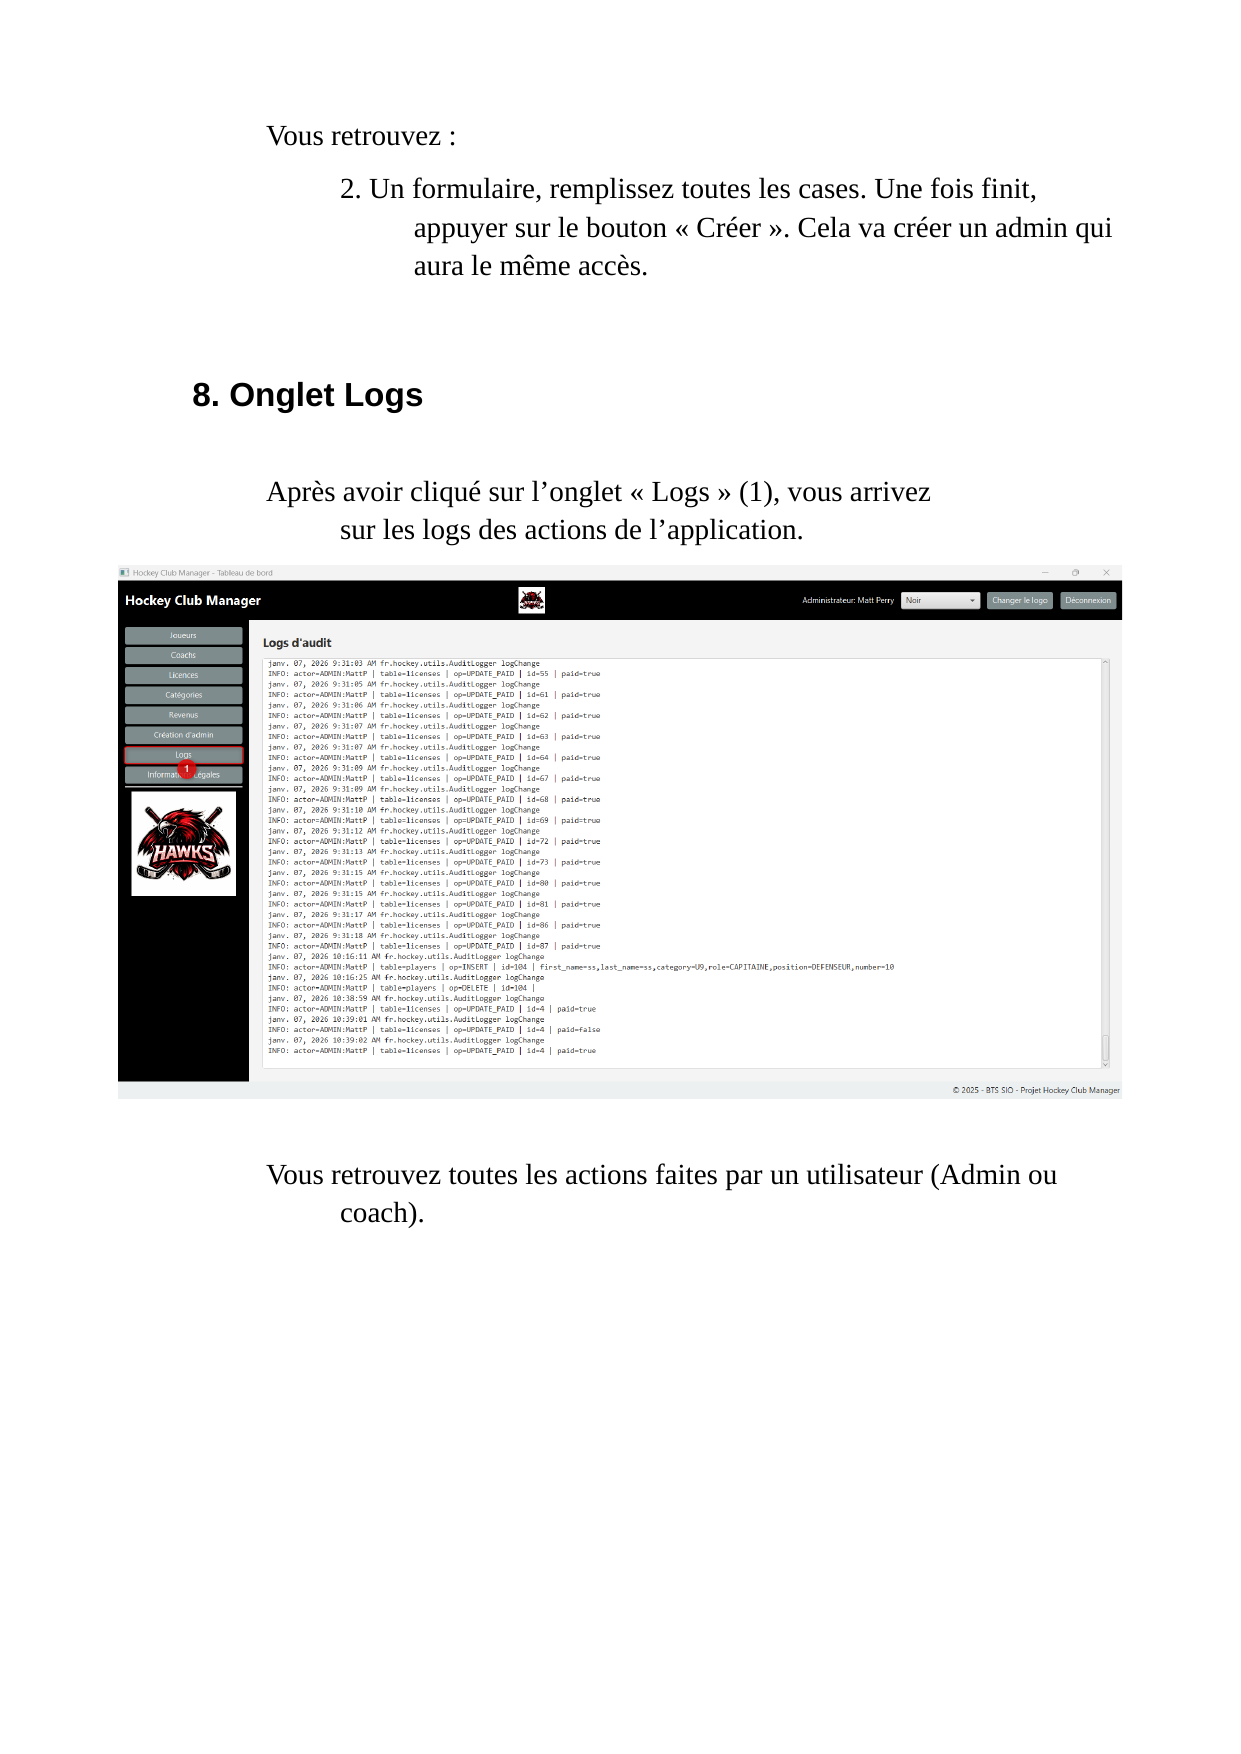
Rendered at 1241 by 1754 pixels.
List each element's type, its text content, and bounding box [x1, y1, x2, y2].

text Vous retrouvez toutes les actions faites par un utilisateur (Admin ou coach). [118, 1157, 1122, 1229]
subtitle 8. Onglet Logs [118, 375, 1122, 414]
text 2. Un formulaire, remplissez toutes les cases. Une fois finit, appuyer sur le bouton « Créer ». Cela va créer un admin qui aura le même accès. [118, 171, 1122, 282]
picture [118, 565, 1123, 1099]
text Après avoir cliqué sur l’onglet « Logs » (1), vous arrivez sur les logs des actions de l’application. [118, 474, 1122, 546]
text Vous retrouvez : [118, 118, 1122, 152]
